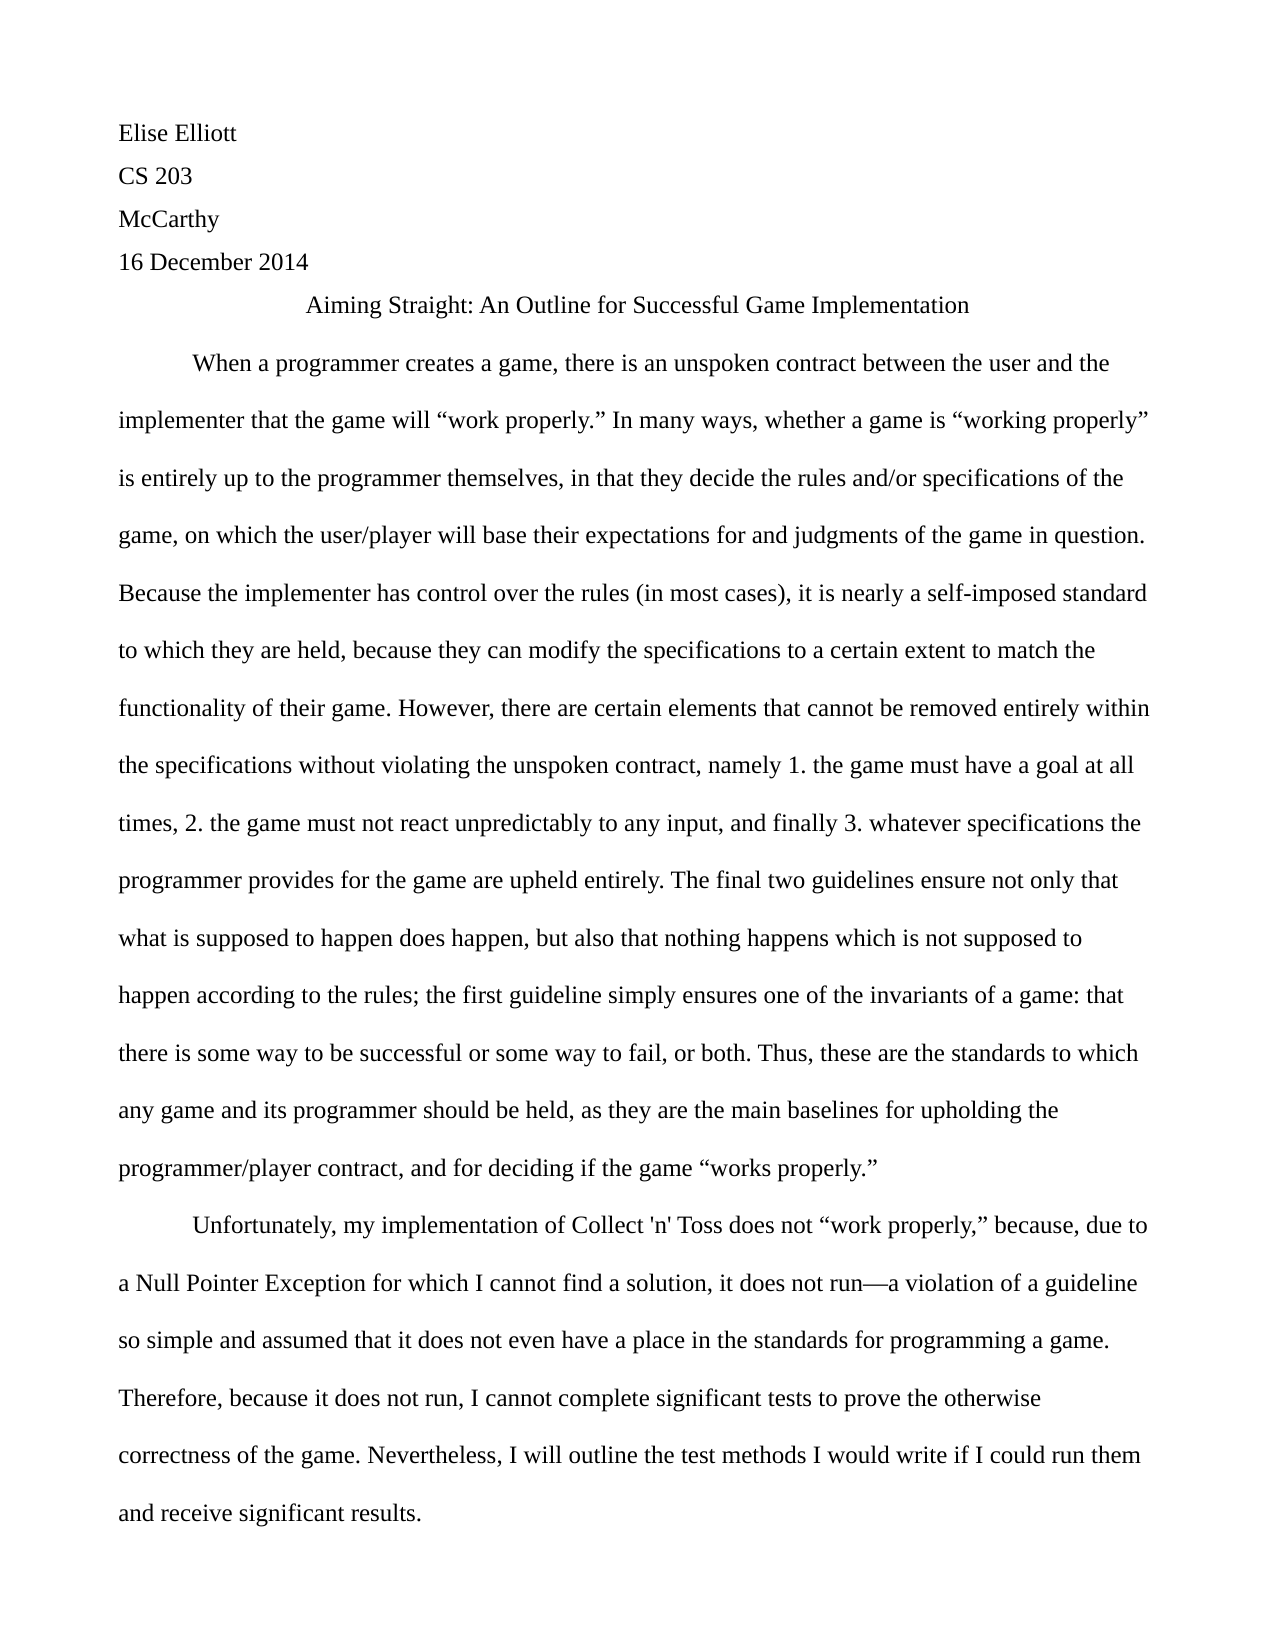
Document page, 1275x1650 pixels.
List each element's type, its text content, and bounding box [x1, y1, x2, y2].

text Aiming Straight: An Outline for Successful Game Implementation [118, 291, 1157, 319]
text When a programmer creates a game, there is an unspoken contract between the user and the implementer that the game will “work properly.” In many ways, whether a game is “working properly” is entirely up to the programmer themselves, in that they decide the rules and/or specifications of the game, on which the user/player will base their expectations for and judgments of the game in question. Because the implementer has control over the rules (in most cases), it is nearly a self-imposed standard to which they are held, because they can modify the specifications to a certain extent to match the functionality of their game. However, there are certain elements that cannot be removed entirely within the specifications without violating the unspoken contract, namely 1. the game must have a goal at all times, 2. the game must not react unpredictably to any input, and finally 3. whatever specifications the programmer provides for the game are upheld entirely. The final two guidelines ensure not only that what is supposed to happen does happen, but also that nothing happens which is not supposed to happen according to the rules; the first guideline simply ensures one of the invariants of a game: that there is some way to be successful or some way to fail, or both. Thus, these are the standards to which any game and its programmer should be held, as they are the main baselines for upholding the programmer/player contract, and for deciding if the game “works properly.” [118, 348, 1157, 1182]
text Unfortunately, my implementation of Collect 'n' Toss does not “work properly,” because, due to a Null Pointer Exception for which I cannot find a solution, it does not run—a violation of a guideline so simple and assumed that it does not even have a place in the standards for programming a game. Therefore, because it does not run, I cannot complete significant tests to prove the otherwise correctness of the game. Nevertheless, I will outline the test methods I would write if I could run them and receive significant results. [118, 1211, 1157, 1527]
text Elise Elliott [118, 118, 1157, 147]
text McCarthy [118, 204, 1157, 233]
text 16 December 2014 [118, 247, 1157, 276]
text CS 203 [118, 161, 1157, 190]
